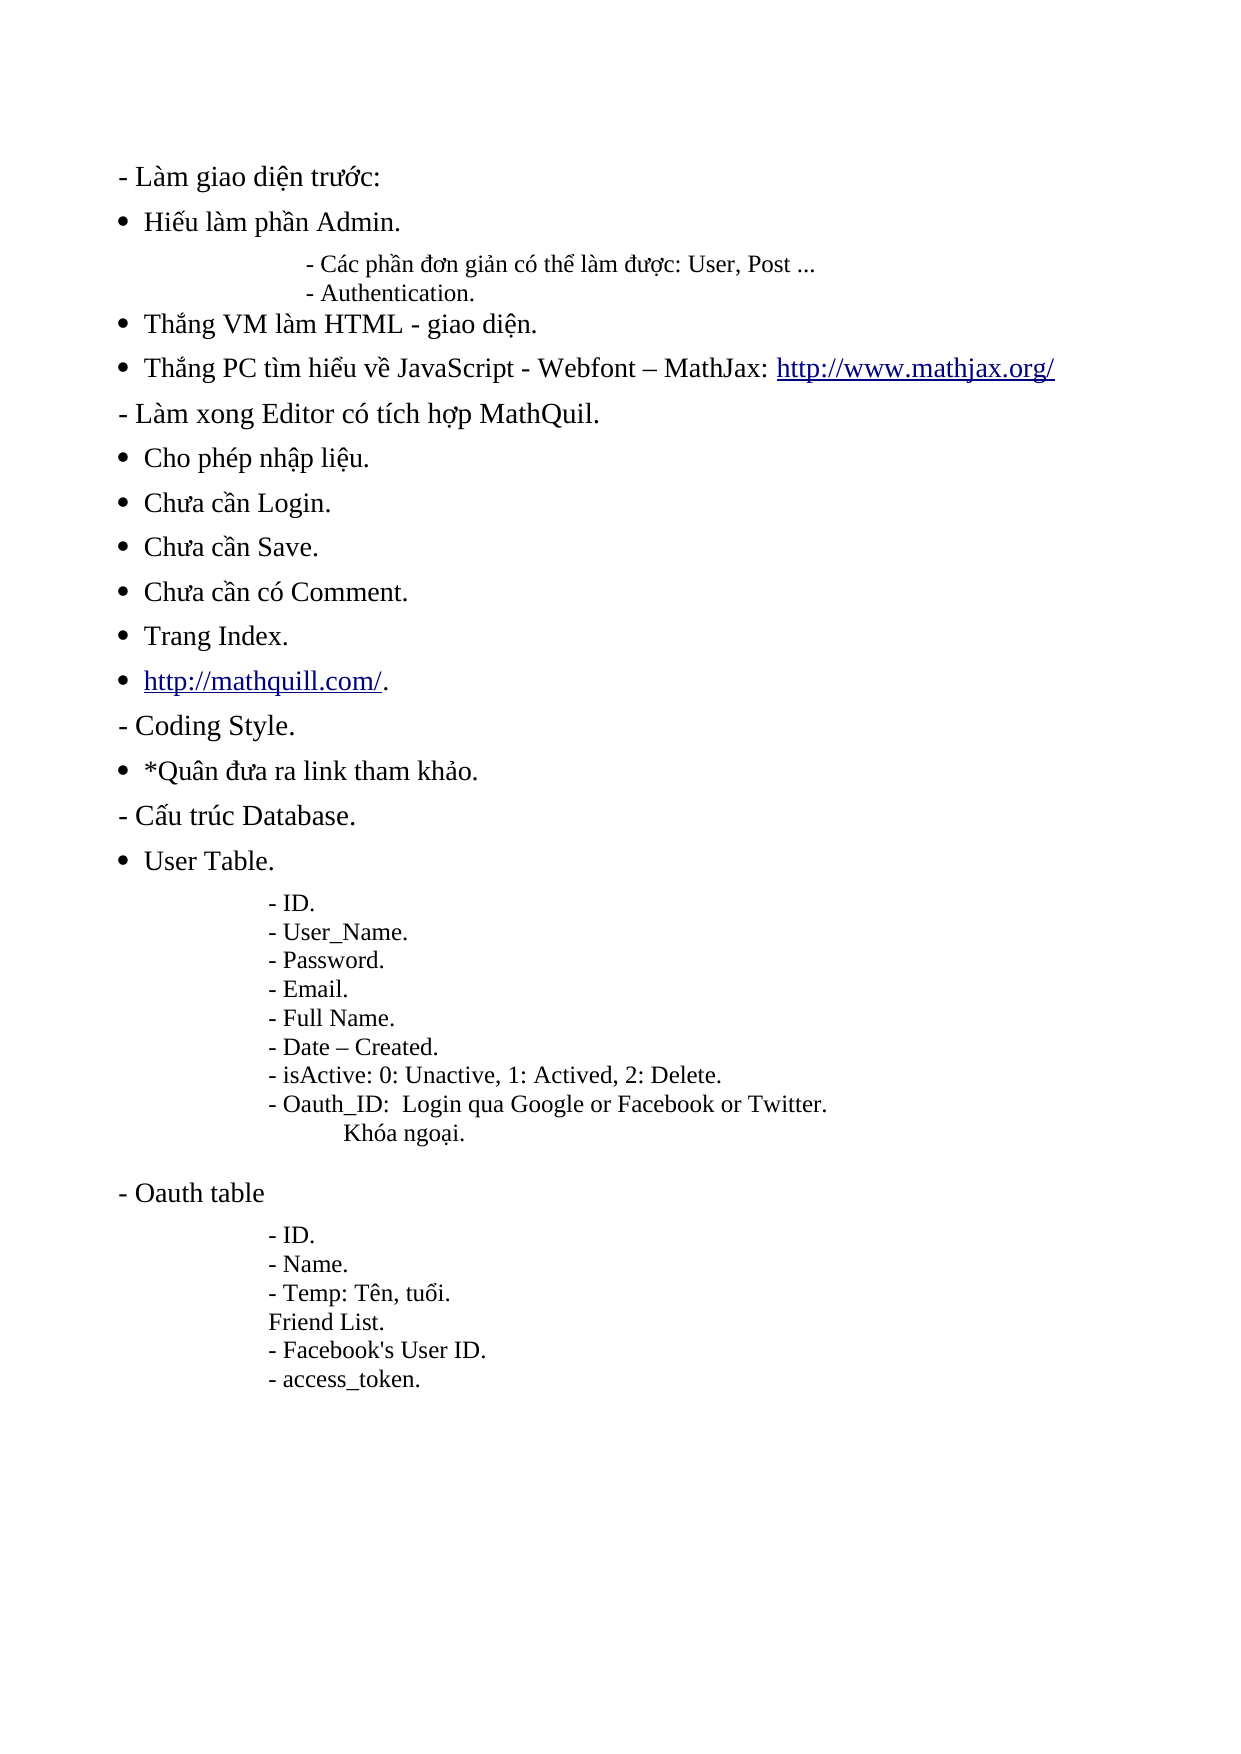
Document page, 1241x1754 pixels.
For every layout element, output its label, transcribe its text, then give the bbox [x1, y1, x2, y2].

text - Các phần đơn giản có thể làm được: User, Post ... [306, 249, 1122, 278]
text · http://mathquill.com/. [118, 664, 1122, 696]
text - Oauth table [118, 1176, 1122, 1208]
text · Chưa cần có Comment. [118, 575, 1122, 607]
text - Email. [268, 974, 1122, 1003]
text - Authentication. [306, 278, 1122, 307]
text · User Table. [118, 844, 1122, 876]
text - Làm giao diện trước: [118, 159, 1122, 193]
text - Làm xong Editor có tích hợp MathQuil. [118, 396, 1122, 429]
text - isActive: 0: Unactive, 1: Actived, 2: Delete. [268, 1061, 1122, 1089]
text · Chưa cần Save. [118, 530, 1122, 563]
text - ID. [268, 1220, 1122, 1249]
text · *Quân đưa ra link tham khảo. [118, 754, 1122, 786]
text · Cho phép nhập liệu. [118, 441, 1122, 474]
text · Chưa cần Login. [118, 486, 1122, 518]
text · Thắng VM làm HTML - giao diện. [118, 307, 1122, 339]
text Khóa ngoại. [343, 1118, 1122, 1147]
text - Facebook's User ID. [268, 1335, 1122, 1364]
text - Name. [268, 1249, 1122, 1278]
text - Full Name. [268, 1003, 1122, 1032]
text - Temp: Tên, tuổi. [268, 1278, 1122, 1307]
text Friend List. [268, 1307, 1122, 1335]
text - ID. [268, 888, 1122, 917]
text - Date – Created. [268, 1032, 1122, 1061]
text - access_token. [268, 1364, 1122, 1393]
text · Hiếu làm phần Admin. [118, 205, 1122, 237]
text - Oauth_ID: Login qua Google or Facebook or Twitter. [268, 1089, 1122, 1118]
text - Password. [268, 946, 1122, 974]
text - User_Name. [268, 917, 1122, 946]
text · Trang Index. [118, 619, 1122, 652]
text - Coding Style. [118, 708, 1122, 742]
text · Thắng PC tìm hiểu về JavaScript - Webfont – MathJax: http://www.mathjax.org/ [118, 351, 1122, 384]
text - Cấu trúc Database. [118, 798, 1122, 832]
